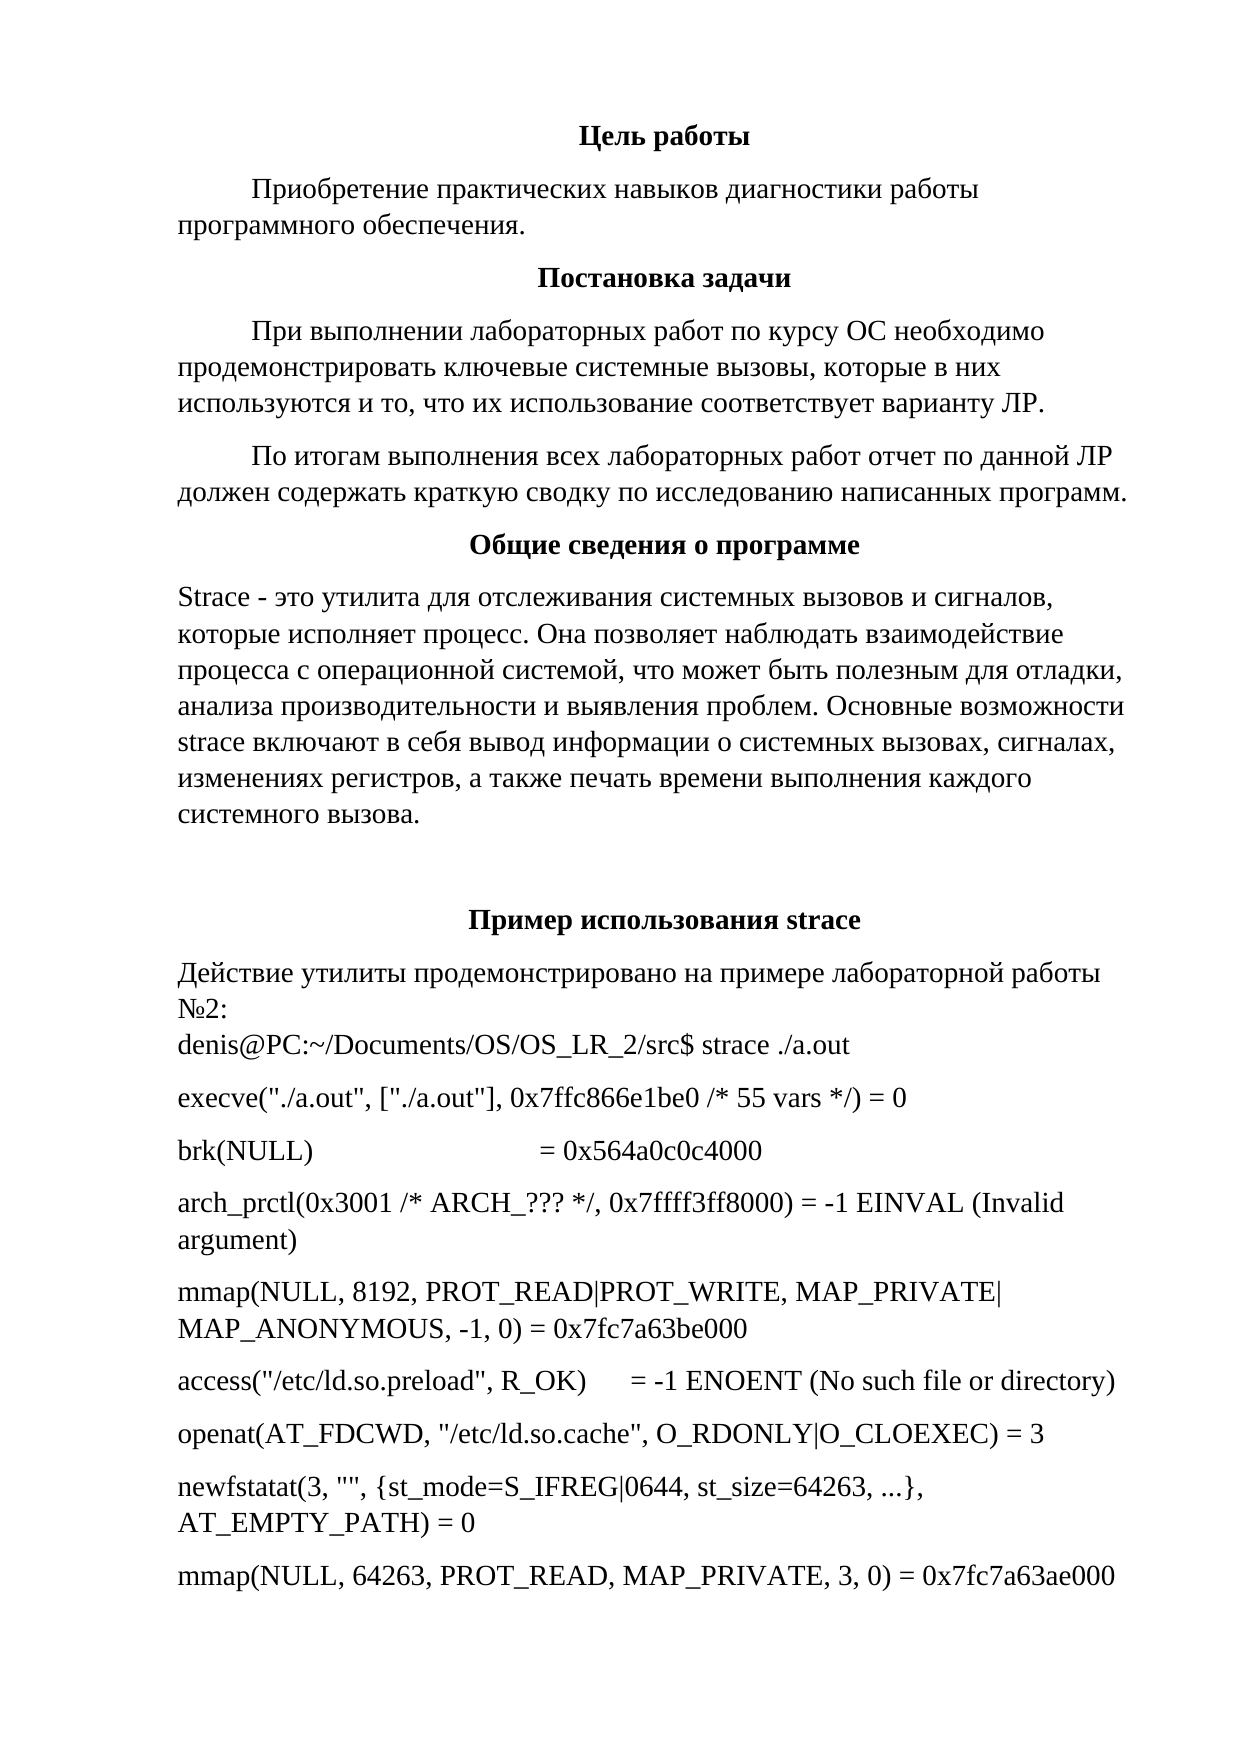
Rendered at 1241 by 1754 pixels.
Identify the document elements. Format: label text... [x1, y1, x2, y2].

text Постановка задачи [177, 260, 1152, 293]
text execve("./a.out", ["./a.out"], 0x7ffc866e1be0 /* 55 vars */) = 0 [177, 1080, 1152, 1113]
text При выполнении лабораторных работ по курсу ОС необходимо продемонстрировать ключевые системные вызовы, которые в них используются и то, что их использование соответствует варианту ЛР. [177, 313, 1152, 418]
text По итогам выполнения всех лабораторных работ отчет по данной ЛР должен содержать краткую сводку по исследованию написанных программ. [177, 438, 1152, 507]
text newfstatat(3, "", {st_mode=S_IFREG|0644, st_size=64263, ...}, AT_EMPTY_PATH) = 0 [177, 1469, 1152, 1539]
text Действие утилиты продемонстрировано на примере лабораторной работы №2: denis@PC:~/Documents/OS/OS_LR_2/src$ strace ./a.out [177, 955, 1152, 1061]
text Цель работы [177, 118, 1152, 152]
text Приобретение практических навыков диагностики работы программного обеспечения. [177, 171, 1152, 241]
text arch_prctl(0x3001 /* ARCH_??? */, 0x7ffff3ff8000) = -1 EINVAL (Invalid argument) [177, 1186, 1152, 1255]
text Strace - это утилита для отслеживания системных вызовов и сигналов, которые исполняет процесс. Она позволяет наблюдать взаимодействие процесса с операционной системой, что может быть полезным для отладки, анализа производительности и выявления проблем. Основные возможности strace включают в себя вывод информации о системных вызовах, сигналах, изменениях регистров, а также печать времени выполнения каждого системного вызова. [177, 579, 1152, 830]
text openat(AT_FDCWD, "/etc/ld.so.cache", O_RDONLY|O_CLOEXEC) = 3 [177, 1416, 1152, 1450]
text mmap(NULL, 8192, PROT_READ|PROT_WRITE, MAP_PRIVATE|MAP_ANONYMOUS, -1, 0) = 0x7fc7a63be000 [177, 1274, 1152, 1344]
text access("/etc/ld.so.preload", R_OK) = -1 ENOENT (No such file or directory) [177, 1363, 1152, 1397]
text Пример использования strace [177, 902, 1152, 936]
text Общие сведения о программе [177, 527, 1152, 560]
text mmap(NULL, 64263, PROT_READ, MAP_PRIVATE, 3, 0) = 0x7fc7a63ae000 [177, 1558, 1152, 1592]
text brk(NULL) = 0x564a0c0c4000 [177, 1133, 1152, 1166]
